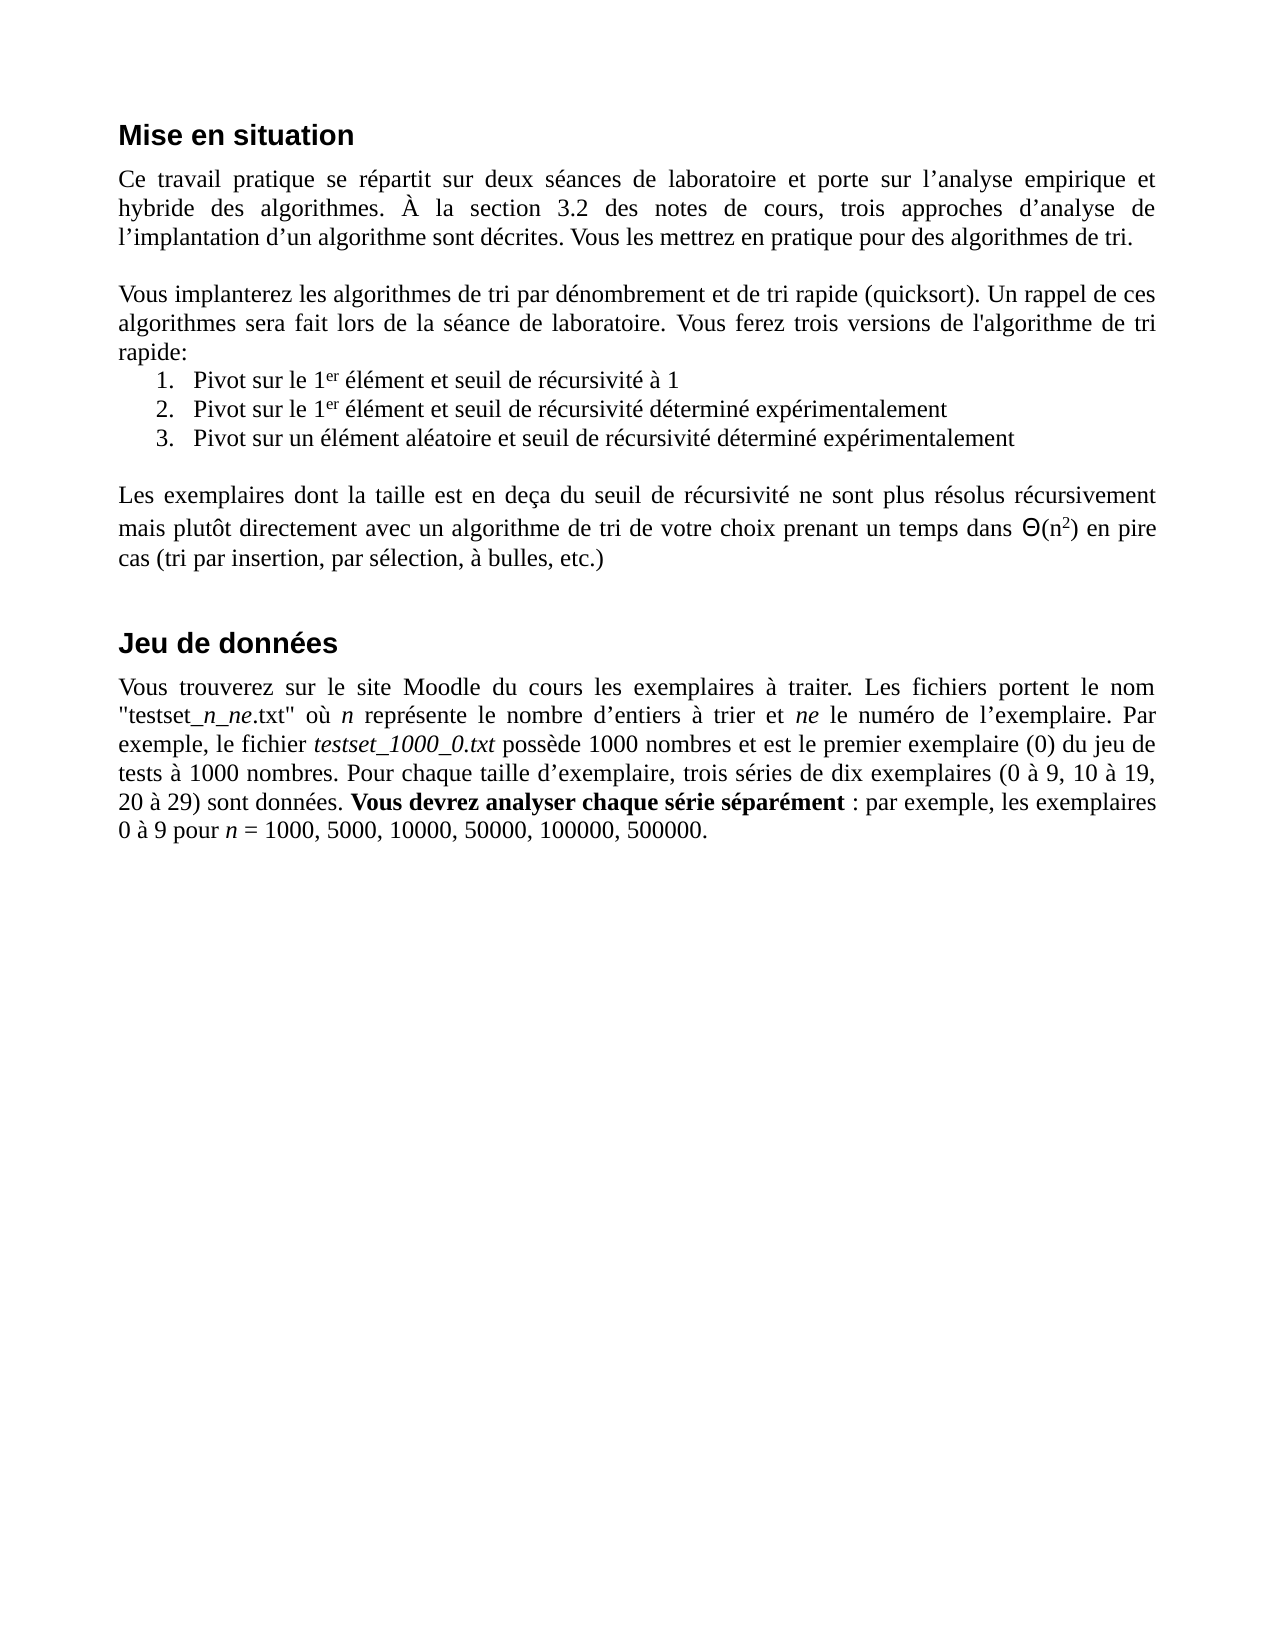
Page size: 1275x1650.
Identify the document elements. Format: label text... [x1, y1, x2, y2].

text Les exemplaires dont la taille est en deça du seuil de récursivité ne sont plus résolus récursivement mais plutôt directement avec un algorithme de tri de votre choix prenant un temps dans Θ(n2) en pire cas (tri par insertion, par sélection, à bulles, etc.) [118, 480, 1157, 572]
list Pivot sur le 1er élément et seuil de récursivité déterminé expérimentalement [156, 394, 1157, 423]
text Vous implanterez les algorithmes de tri par dénombrement et de tri rapide (quicksort). Un rappel de ces algorithmes sera fait lors de la séance de laboratoire. Vous ferez trois versions de l'algorithme de tri rapide: [118, 279, 1157, 365]
list Pivot sur le 1er élément et seuil de récursivité à 1 [156, 365, 1157, 394]
text Vous trouverez sur le site Moodle du cours les exemplaires à traiter. Les fichiers portent le nom "testset_n_ne.txt" où n représente le nombre d’entiers à trier et ne le numéro de l’exemplaire. Par exemple, le fichier testset_1000_0.txt possède 1000 nombres et est le premier exemplaire (0) du jeu de tests à 1000 nombres. Pour chaque taille d’exemplaire, trois séries de dix exemplaires (0 à 9, 10 à 19, 20 à 29) sont données. Vous devrez analyser chaque série séparément : par exemple, les exemplaires 0 à 9 pour n = 1000, 5000, 10000, 50000, 100000, 500000. [118, 672, 1157, 844]
list Pivot sur un élément aléatoire et seuil de récursivité déterminé expérimentalement [156, 423, 1157, 452]
text Ce travail pratique se répartit sur deux séances de laboratoire et porte sur l’analyse empirique et hybride des algorithmes. À la section 3.2 des notes de cours, trois approches d’analyse de l’implantation d’un algorithme sont décrites. Vous les mettrez en pratique pour des algorithmes de tri. [118, 164, 1157, 250]
subtitle Jeu de données [118, 626, 1157, 659]
subtitle Mise en situation [118, 118, 1157, 152]
